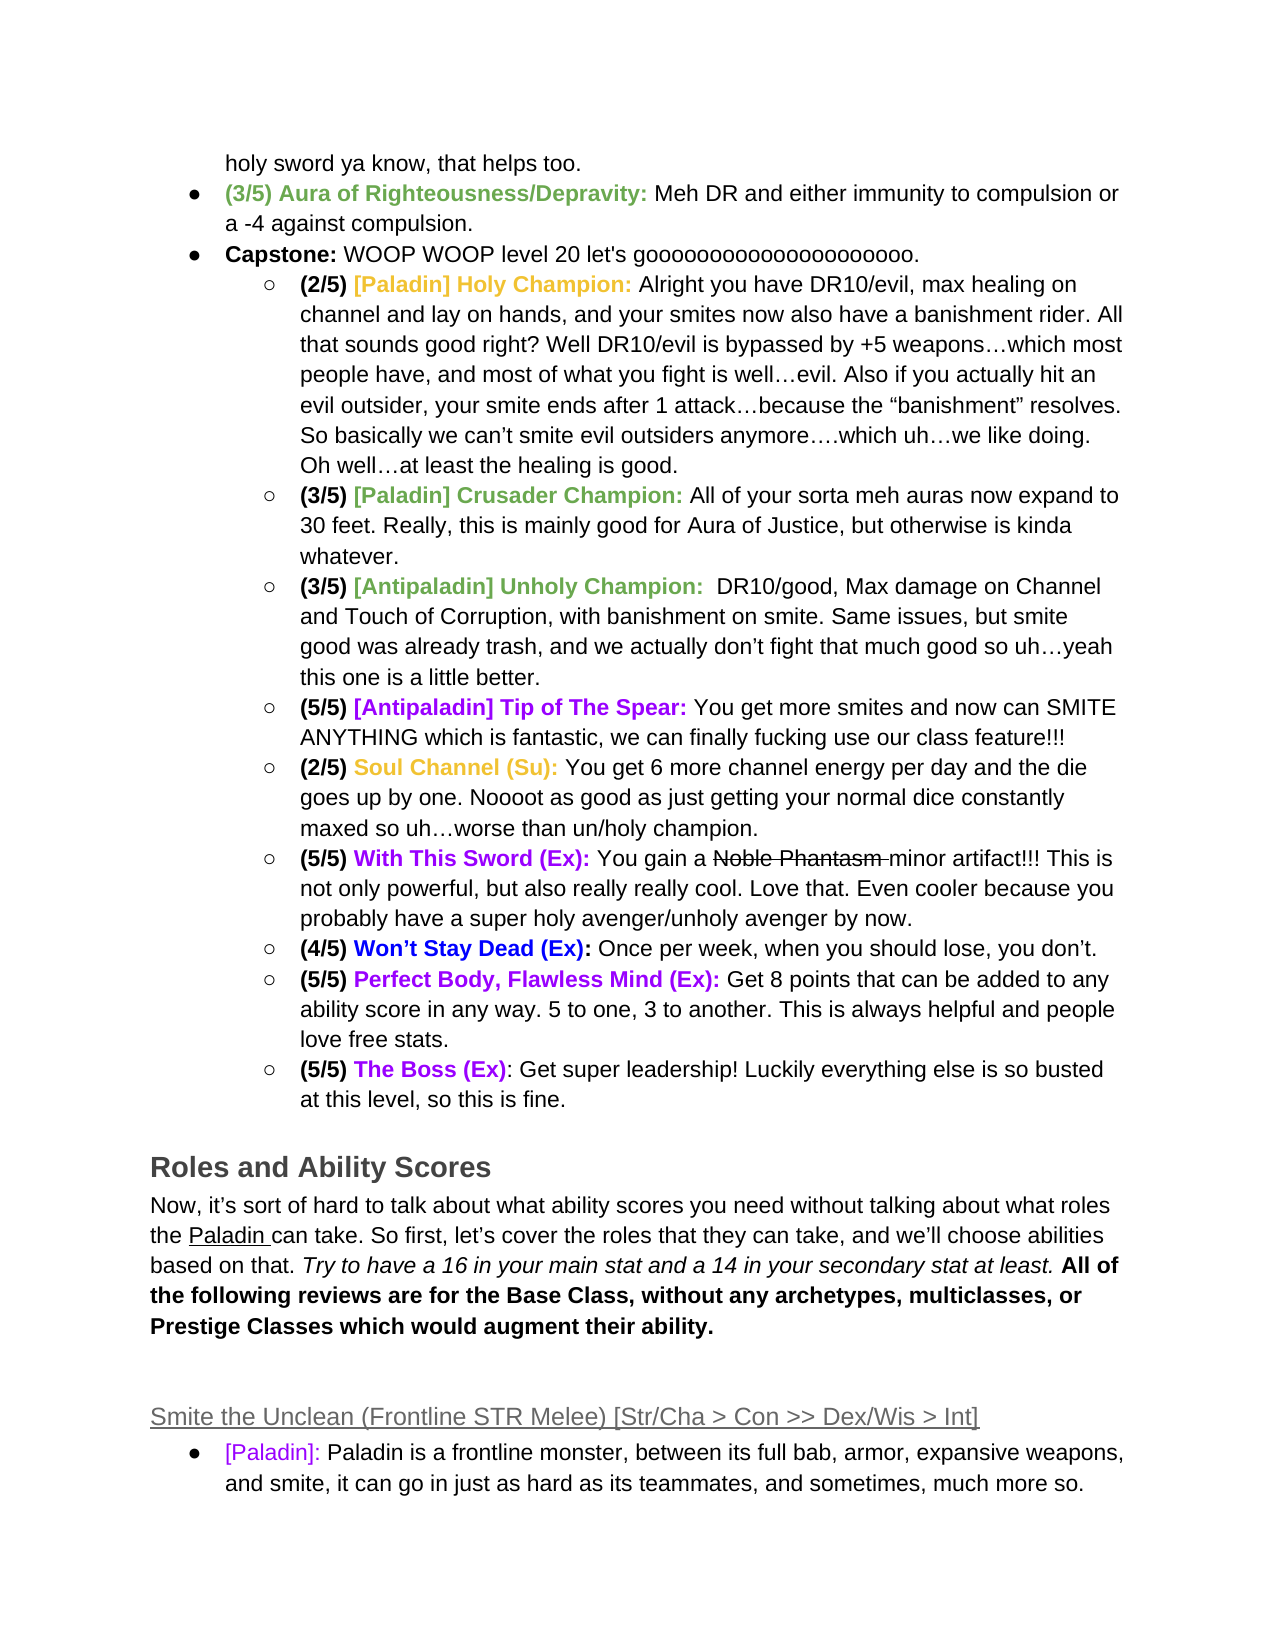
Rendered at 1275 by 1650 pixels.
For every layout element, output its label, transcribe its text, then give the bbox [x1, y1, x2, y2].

list holy sword ya know, that helps too. [187, 150, 1125, 176]
text Now, it’s sort of hard to talk about what ability scores you need without talking about what roles the Paladin can take. So first, let’s cover the roles that they can take, and we’ll choose abilities based on that. Try to have a 16 in your main stat and a 14 in your secondary stat at least. All of the following reviews are for the Base Class, without any archetypes, multiclasses, or Prestige Classes which would augment their ability. [150, 1192, 1125, 1339]
subtitle Smite the Unclean (Frontline STR Melee) [Str/Cha > Con >> Dex/Wis > Int] [150, 1402, 1125, 1431]
list (3/5) Aura of Righteousness/Depravity: Meh DR and either immunity to compulsion or a -4 against compulsion. [187, 180, 1125, 237]
list (3/5) [Paladin] Crusader Champion: All of your sorta meh auras now expand to 30 feet. Really, this is mainly good for Aura of Justice, but otherwise is kinda whatever. [262, 482, 1125, 569]
list (5/5) Perfect Body, Flawless Mind (Ex): Get 8 points that can be added to any ability score in any way. 5 to one, 3 to another. This is always helpful and people love free stats. [262, 966, 1125, 1052]
list (5/5) The Boss (Ex): Get super leadership! Luckily everything else is so busted at this level, so this is fine. [262, 1056, 1125, 1113]
list (4/5) Won’t Stay Dead (Ex): Once per week, when you should lose, you don’t. [262, 935, 1125, 962]
list (5/5) [Antipaladin] Tip of The Spear: You get more smites and now can SMITE ANYTHING which is fantastic, we can finally fucking use our class feature!!! [262, 694, 1125, 750]
list (5/5) With This Sword (Ex): You gain a Noble Phantasm minor artifact!!! This is not only powerful, but also really really cool. Love that. Even cooler because you probably have a super holy avenger/unholy avenger by now. [262, 845, 1125, 932]
list (2/5) [Paladin] Holy Champion: Alright you have DR10/evil, max healing on channel and lay on hands, and your smites now also have a banishment rider. All that sounds good right? Well DR10/evil is bypassed by +5 weapons…which most people have, and most of what you fight is well…evil. Also if you actually hit an evil outsider, your smite ends after 1 attack…because the “banishment” resolves. So basically we can’t smite evil outsiders anymore….which uh…we like doing. Oh well…at least the healing is good. [262, 271, 1125, 478]
list Capstone: WOOP WOOP level 20 let's gooooooooooooooooooooo. [187, 241, 1125, 267]
subtitle Roles and Ability Scores [150, 1150, 1125, 1183]
list [Paladin]: Paladin is a frontline monster, between its full bab, armor, expansive weapons, and smite, it can go in just as hard as its teammates, and sometimes, much more so. [187, 1439, 1125, 1496]
list (3/5) [Antipaladin] Unholy Champion: DR10/good, Max damage on Channel and Touch of Corruption, with banishment on smite. Same issues, but smite good was already trash, and we actually don’t fight that much good so uh…yeah this one is a little better. [262, 573, 1125, 690]
list (2/5) Soul Channel (Su): You get 6 more channel energy per day and the die goes up by one. Noooot as good as just getting your normal dice constantly maxed so uh…worse than un/holy champion. [262, 754, 1125, 841]
